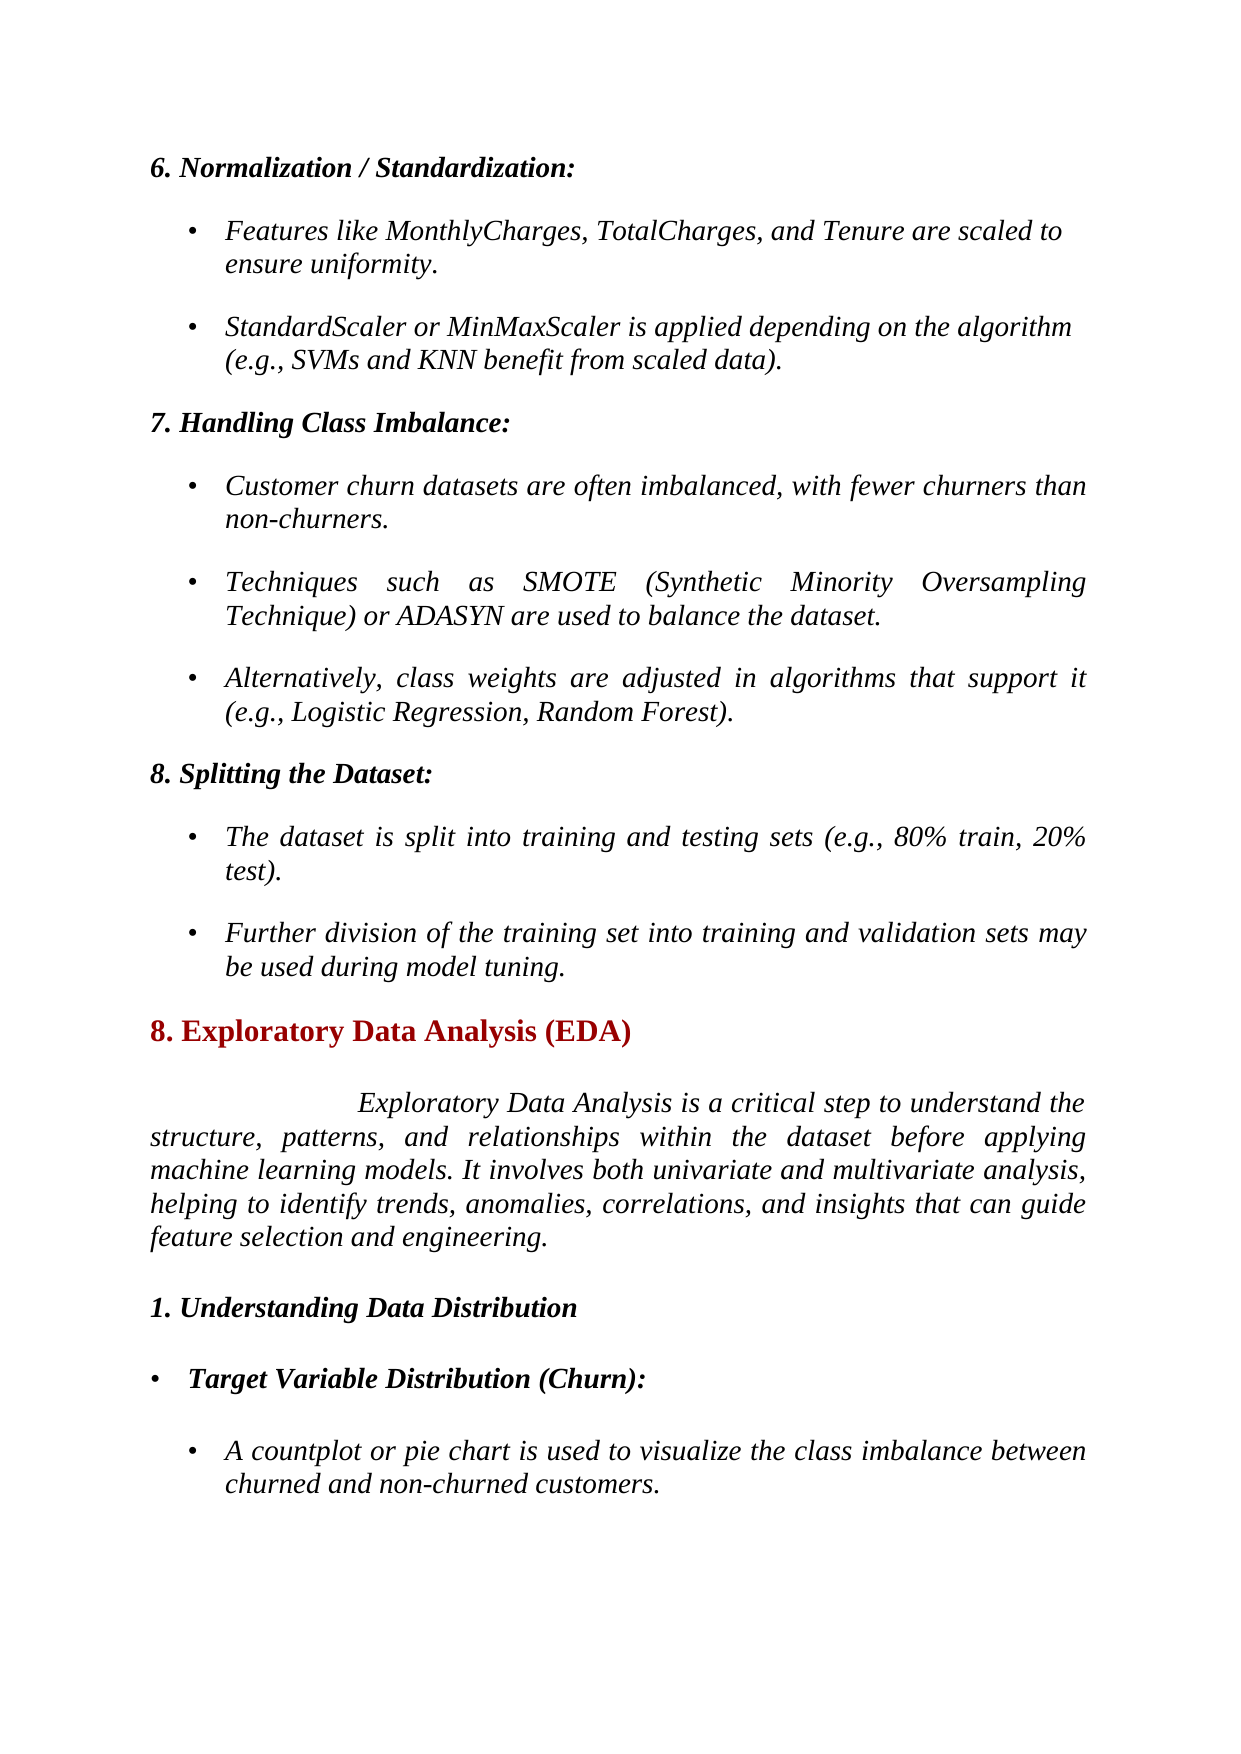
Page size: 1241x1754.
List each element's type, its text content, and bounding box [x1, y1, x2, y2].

list Features like MonthlyCharges, TotalCharges, and Tenure are scaled to ensure uniformity. [187, 213, 1090, 280]
text 6. Normalization / Standardization: [150, 150, 1090, 183]
list Further division of the training set into training and validation sets may be used during model tuning. [187, 916, 1090, 983]
list StandardScaler or MinMaxScaler is applied depending on the algorithm (e.g., SVMs and KNN benefit from scaled data). [187, 309, 1090, 376]
text 8. Exploratory Data Analysis (EDA) [150, 1012, 1090, 1048]
list Alternatively, class weights are adjusted in algorithms that support it (e.g., Logistic Regression, Random Forest). [187, 660, 1090, 727]
text 8. Splitting the Dataset: [150, 757, 1090, 790]
text 7. Handling Class Imbalance: [150, 405, 1090, 439]
list The dataset is split into training and testing sets (e.g., 80% train, 20% test). [187, 819, 1090, 886]
text Exploratory Data Analysis is a critical step to understand the structure, patterns, and relationships within the dataset before applying machine learning models. It involves both univariate and multivariate analysis, helping to identify trends, anomalies, correlations, and insights that can guide feature selection and engineering. [150, 1085, 1090, 1253]
list Techniques such as SMOTE (Synthetic Minority Oversampling Technique) or ADASYN are used to balance the dataset. [187, 564, 1090, 631]
list Customer churn datasets are often imbalanced, with fewer churners than non-churners. [187, 468, 1090, 535]
list A countplot or pie chart is used to visualize the class imbalance between churned and non-churned customers. [187, 1433, 1090, 1500]
list Target Variable Distribution (Churn): [150, 1362, 1090, 1395]
text 1. Understanding Data Distribution [150, 1291, 1090, 1324]
